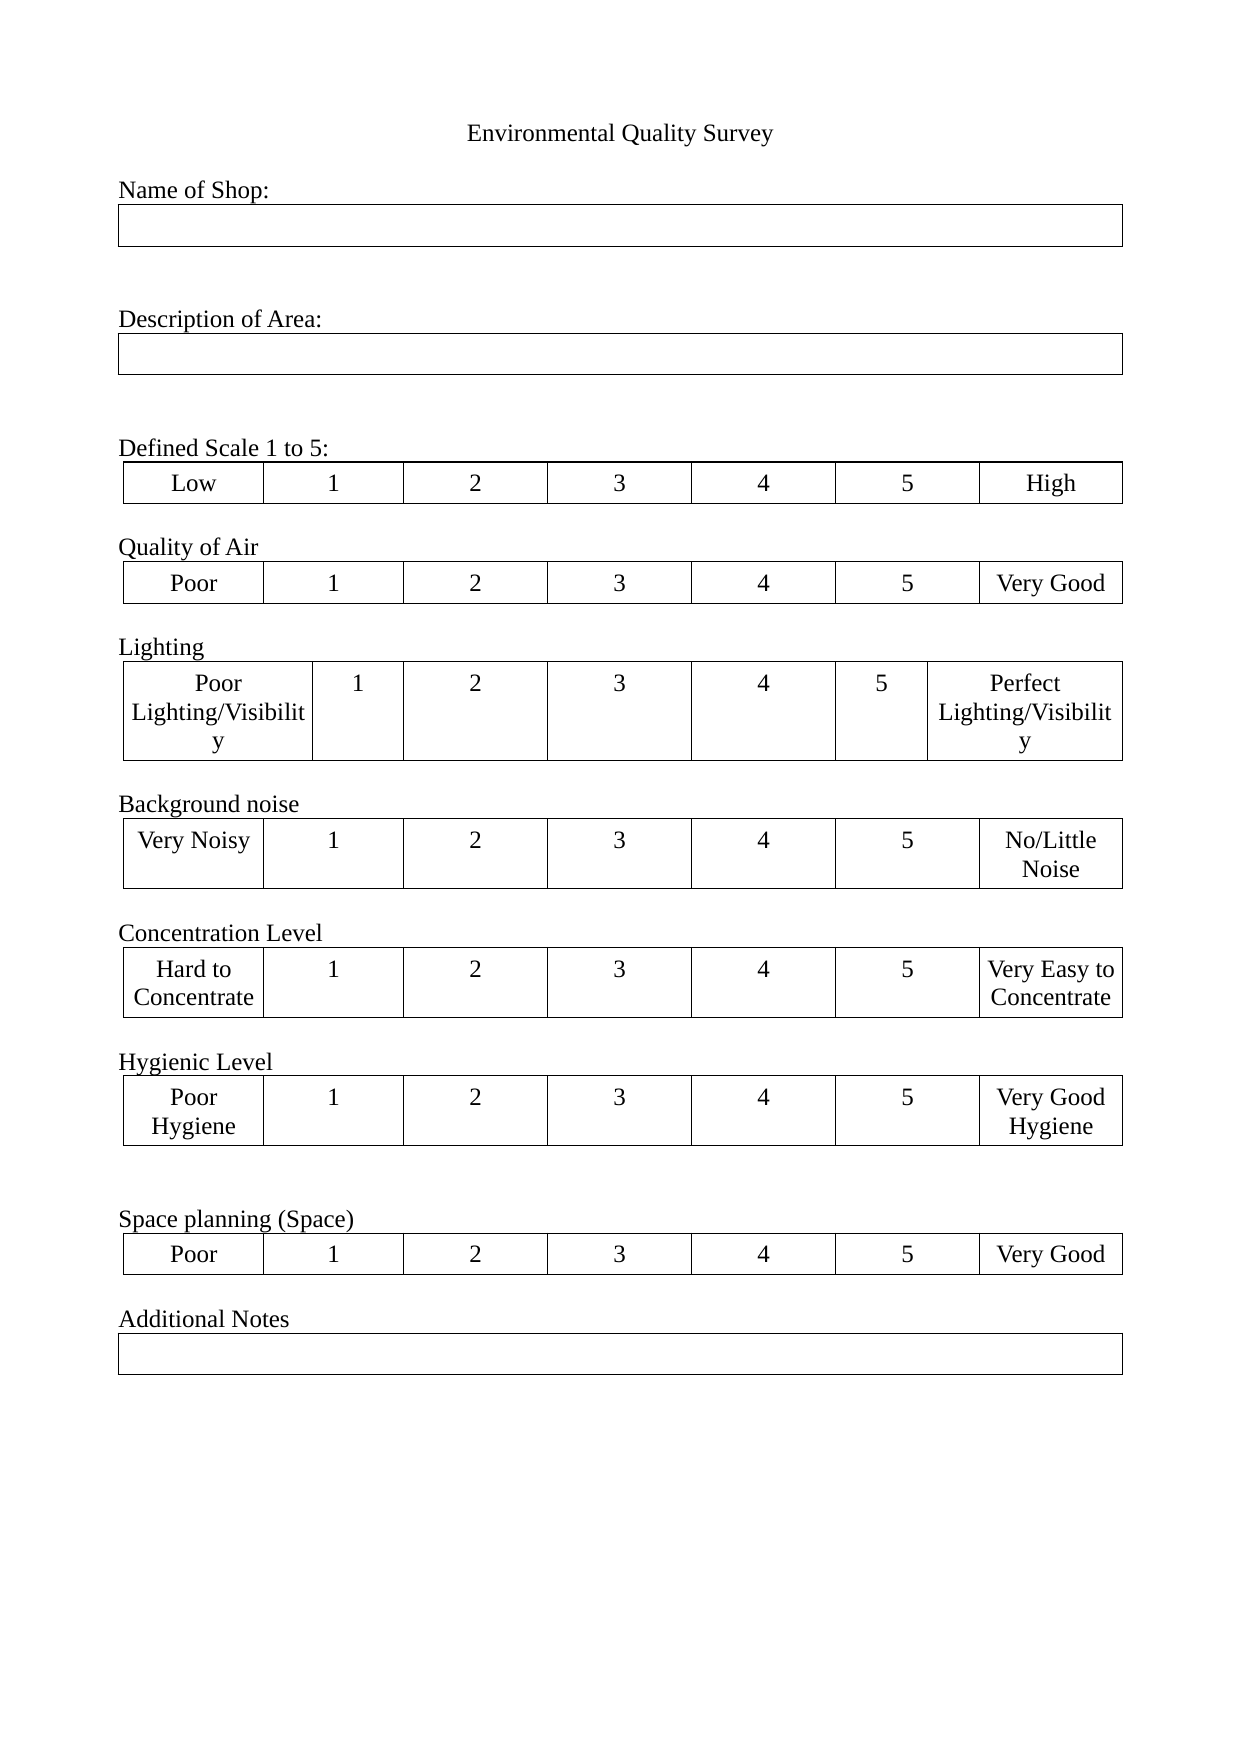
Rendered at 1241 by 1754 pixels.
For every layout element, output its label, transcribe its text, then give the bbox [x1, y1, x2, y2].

table_header Poor Lighting/Visibility [124, 662, 312, 760]
table_header 4 [692, 819, 835, 888]
table_header Poor Hygiene [124, 1076, 263, 1145]
table_header 1 [264, 1076, 403, 1145]
text Background noise [118, 789, 1122, 818]
table_header 5 [836, 1076, 979, 1145]
table_header 5 [836, 562, 979, 602]
table_header 3 [548, 948, 691, 1017]
table_header 1 [264, 819, 403, 888]
table_header Very Noisy [124, 819, 263, 888]
text Environmental Quality Survey [118, 118, 1122, 147]
table_header [119, 205, 1122, 246]
table_header 5 [836, 819, 979, 888]
table_header 5 [836, 948, 979, 1017]
table_header [119, 1334, 1122, 1374]
table_header 4 [692, 1076, 835, 1145]
table_header 5 [836, 463, 979, 503]
table_header 1 [264, 948, 403, 1017]
table_header No/Little Noise [980, 819, 1122, 888]
text Hygienic Level [118, 1047, 1122, 1075]
table_header High [980, 463, 1122, 503]
table_header 4 [692, 562, 835, 602]
table_header 2 [404, 562, 547, 602]
table_header 4 [692, 463, 835, 503]
table_header 1 [264, 562, 403, 602]
table_header Low [124, 463, 263, 503]
table_header 3 [548, 463, 691, 503]
table_header Very Good [980, 562, 1122, 602]
table_header Perfect Lighting/Visibility [928, 662, 1122, 760]
table_header 3 [548, 562, 691, 602]
table_header 2 [404, 463, 547, 503]
table_header Very Good [980, 1234, 1122, 1274]
table_header Poor [124, 1234, 263, 1274]
table_header 2 [404, 1076, 547, 1145]
table_header 4 [692, 1234, 835, 1274]
table_header 2 [404, 662, 547, 760]
table_header 5 [836, 662, 927, 760]
table_header 5 [836, 1234, 979, 1274]
table_header [119, 334, 1122, 374]
text Concentration Level [118, 918, 1122, 947]
text Name of Shop: [118, 176, 1122, 204]
table_header 3 [548, 1076, 691, 1145]
text Lighting [118, 632, 1122, 661]
table_header 2 [404, 948, 547, 1017]
table_header 1 [313, 662, 403, 760]
table_header 3 [548, 1234, 691, 1274]
table_header Hard to Concentrate [124, 948, 263, 1017]
table_header 4 [692, 662, 835, 760]
table_header 2 [404, 819, 547, 888]
table_header 1 [264, 1234, 403, 1274]
table_header 2 [404, 1234, 547, 1274]
text Quality of Air [118, 532, 1122, 561]
table_header Very Easy to Concentrate [980, 948, 1122, 1017]
text Description of Area: [118, 304, 1122, 333]
text Space planning (Space) [118, 1204, 1122, 1233]
table_header 4 [692, 948, 835, 1017]
table_header 1 [264, 463, 403, 503]
table_header Poor [124, 562, 263, 602]
text Additional Notes [118, 1304, 1122, 1332]
text Defined Scale 1 to 5: [118, 433, 1122, 461]
table_header Very Good Hygiene [980, 1076, 1122, 1145]
table_header 3 [548, 819, 691, 888]
table_header 3 [548, 662, 691, 760]
